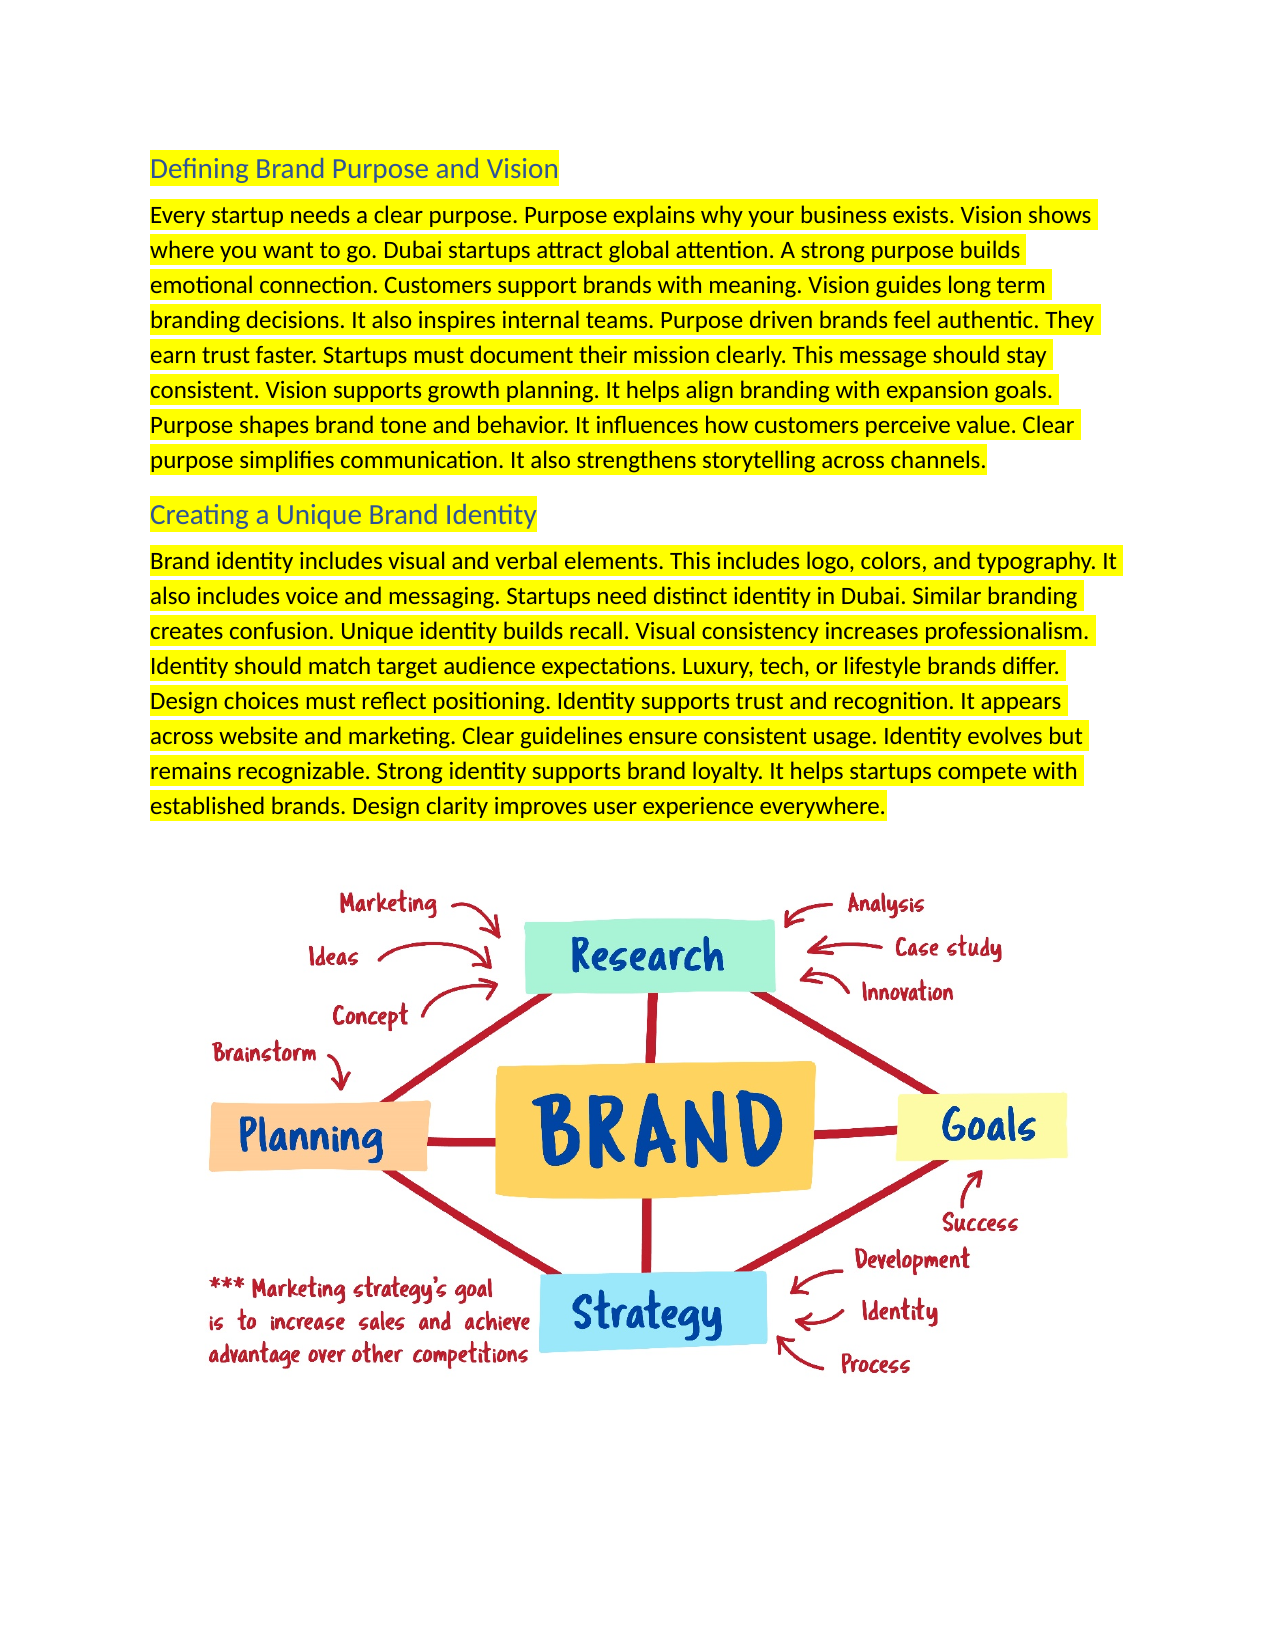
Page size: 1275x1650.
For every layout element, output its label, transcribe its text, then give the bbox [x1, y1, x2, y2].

text Every startup needs a clear purpose. Purpose explains why your business exists. Vision shows where you want to go. Dubai startups attract global attention. A strong purpose builds emotional connection. Customers support brands with meaning. Vision guides long term branding decisions. It also inspires internal teams. Purpose driven brands feel authentic. They earn trust faster. Startups must document their mission clearly. This message should stay consistent. Vision supports growth planning. It helps align branding with expansion goals. Purpose shapes brand tone and behavior. It influences how customers perceive value. Clear purpose simplifies communication. It also strengthens storytelling across channels. [150, 199, 1125, 475]
text Brand identity includes visual and verbal elements. This includes logo, colors, and typography. It also includes voice and messaging. Startups need distinct identity in Dubai. Similar branding creates confusion. Unique identity builds recall. Visual consistency increases professionalism. Identity should match target audience expectations. Luxury, tech, or lifestyle brands differ. Design choices must reflect positioning. Identity supports trust and recognition. It appears across website and marketing. Clear guidelines ensure consistent usage. Identity evolves but remains recognizable. Strong identity supports brand loyalty. It helps startups compete with established brands. Design clarity improves user experience everywhere. [150, 545, 1125, 821]
picture [150, 841, 1125, 1427]
subtitle Defining Brand Purpose and Vision [150, 150, 1125, 186]
subtitle Creating a Unique Brand Identity [150, 496, 1125, 532]
